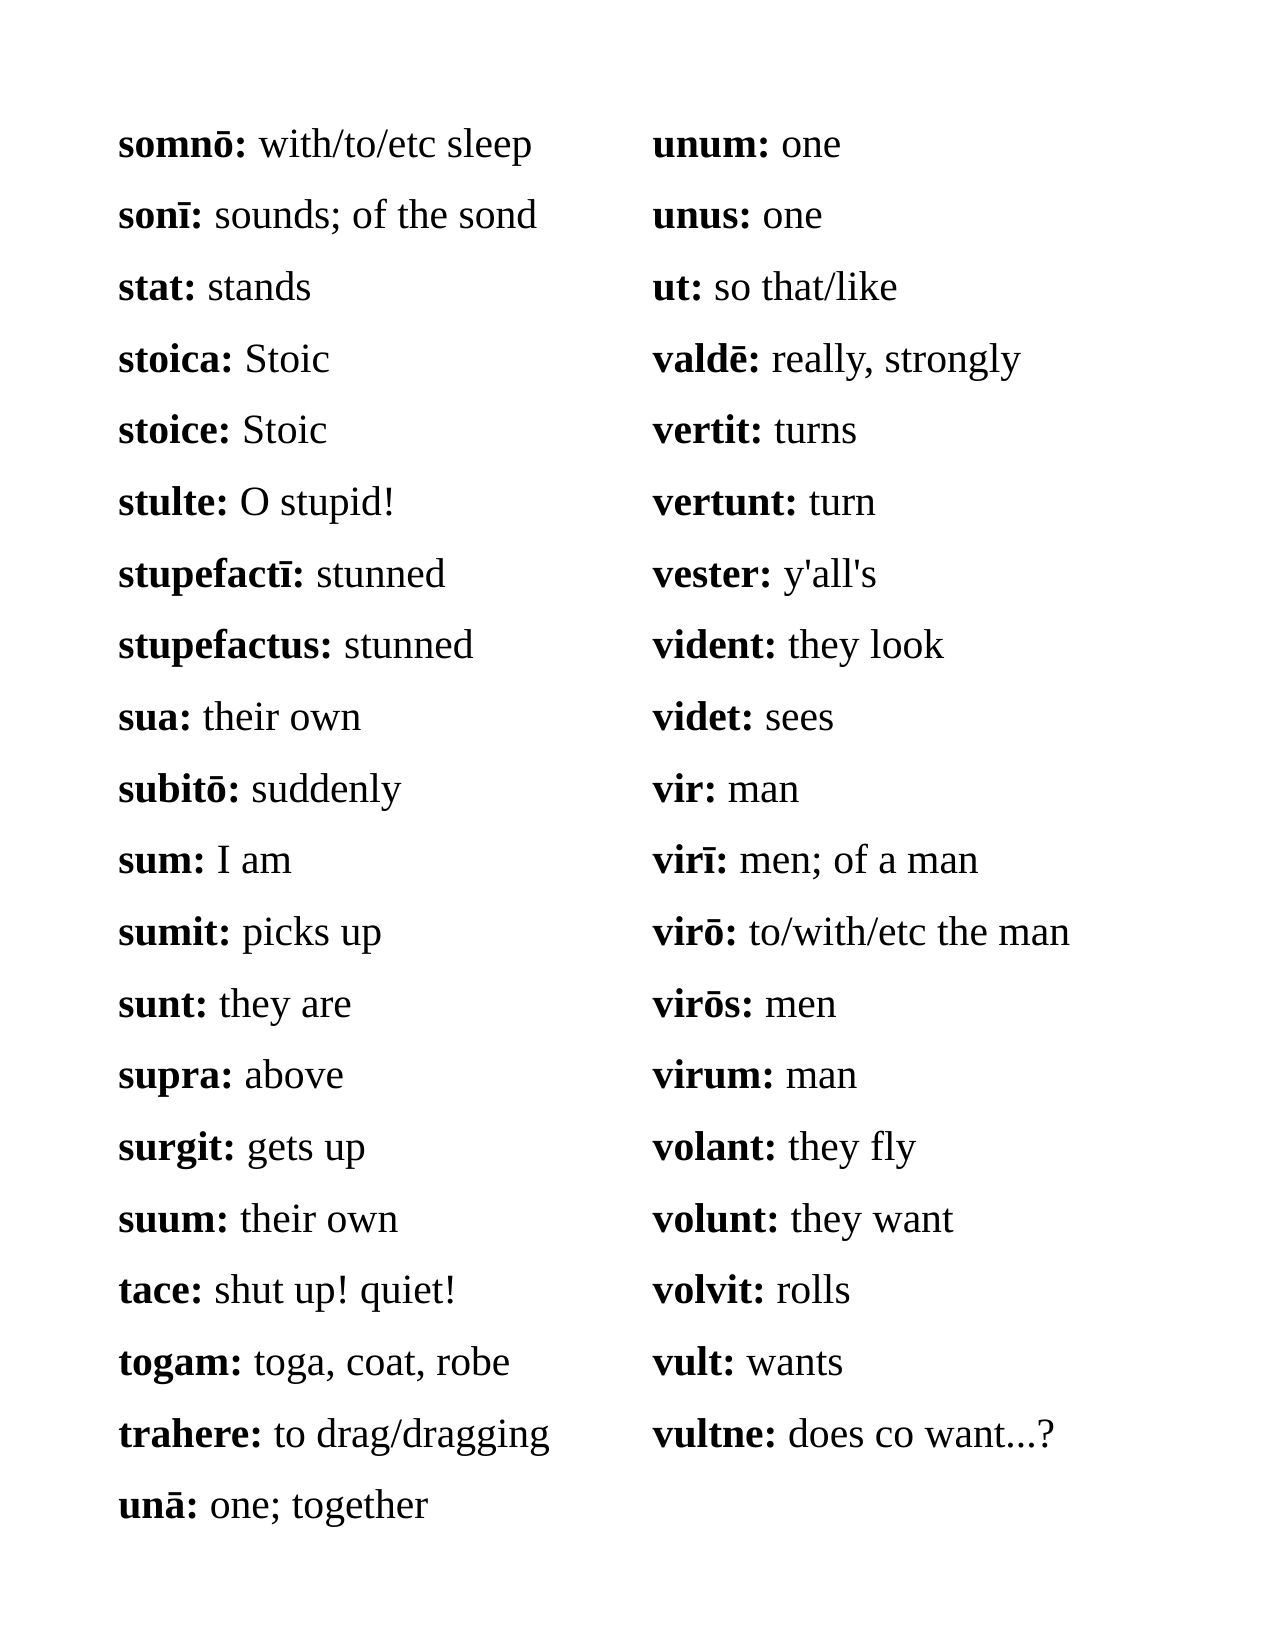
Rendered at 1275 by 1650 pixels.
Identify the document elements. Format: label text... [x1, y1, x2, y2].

text stat: stands [118, 261, 622, 309]
text trahere: to drag/dragging [118, 1408, 622, 1456]
text virī: men; of a man [652, 835, 1157, 883]
text videt: sees [652, 691, 1157, 739]
text virō: to/with/etc the man [652, 906, 1157, 954]
text somnō: with/to/etc sleep [118, 118, 622, 166]
text stupefactī: stunned [118, 548, 622, 596]
text tace: shut up! quiet! [118, 1265, 622, 1313]
text stupefactus: stunned [118, 620, 622, 668]
text vult: wants [652, 1336, 1157, 1384]
text vertunt: turn [652, 476, 1157, 524]
text suum: their own [118, 1193, 622, 1241]
text togam: toga, coat, robe [118, 1336, 622, 1384]
text valdē: really, strongly [652, 333, 1157, 381]
text volvit: rolls [652, 1265, 1157, 1313]
text unā: one; together [118, 1480, 622, 1528]
text stoica: Stoic [118, 333, 622, 381]
text vertit: turns [652, 405, 1157, 453]
text sua: their own [118, 691, 622, 739]
text virōs: men [652, 978, 1157, 1026]
text unum: one [652, 118, 1157, 166]
text unus: one [652, 190, 1157, 238]
text sunt: they are [118, 978, 622, 1026]
text sumit: picks up [118, 906, 622, 954]
text ut: so that/like [652, 261, 1157, 309]
text surgit: gets up [118, 1121, 622, 1169]
text sum: I am [118, 835, 622, 883]
text stulte: O stupid! [118, 476, 622, 524]
text volunt: they want [652, 1193, 1157, 1241]
text vester: y'all's [652, 548, 1157, 596]
text vident: they look [652, 620, 1157, 668]
text subitō: suddenly [118, 763, 622, 811]
text supra: above [118, 1050, 622, 1098]
text vir: man [652, 763, 1157, 811]
text stoice: Stoic [118, 405, 622, 453]
text vultne: does co want...? [652, 1408, 1157, 1456]
text volant: they fly [652, 1121, 1157, 1169]
text sonī: sounds; of the sond [118, 190, 622, 238]
text virum: man [652, 1050, 1157, 1098]
